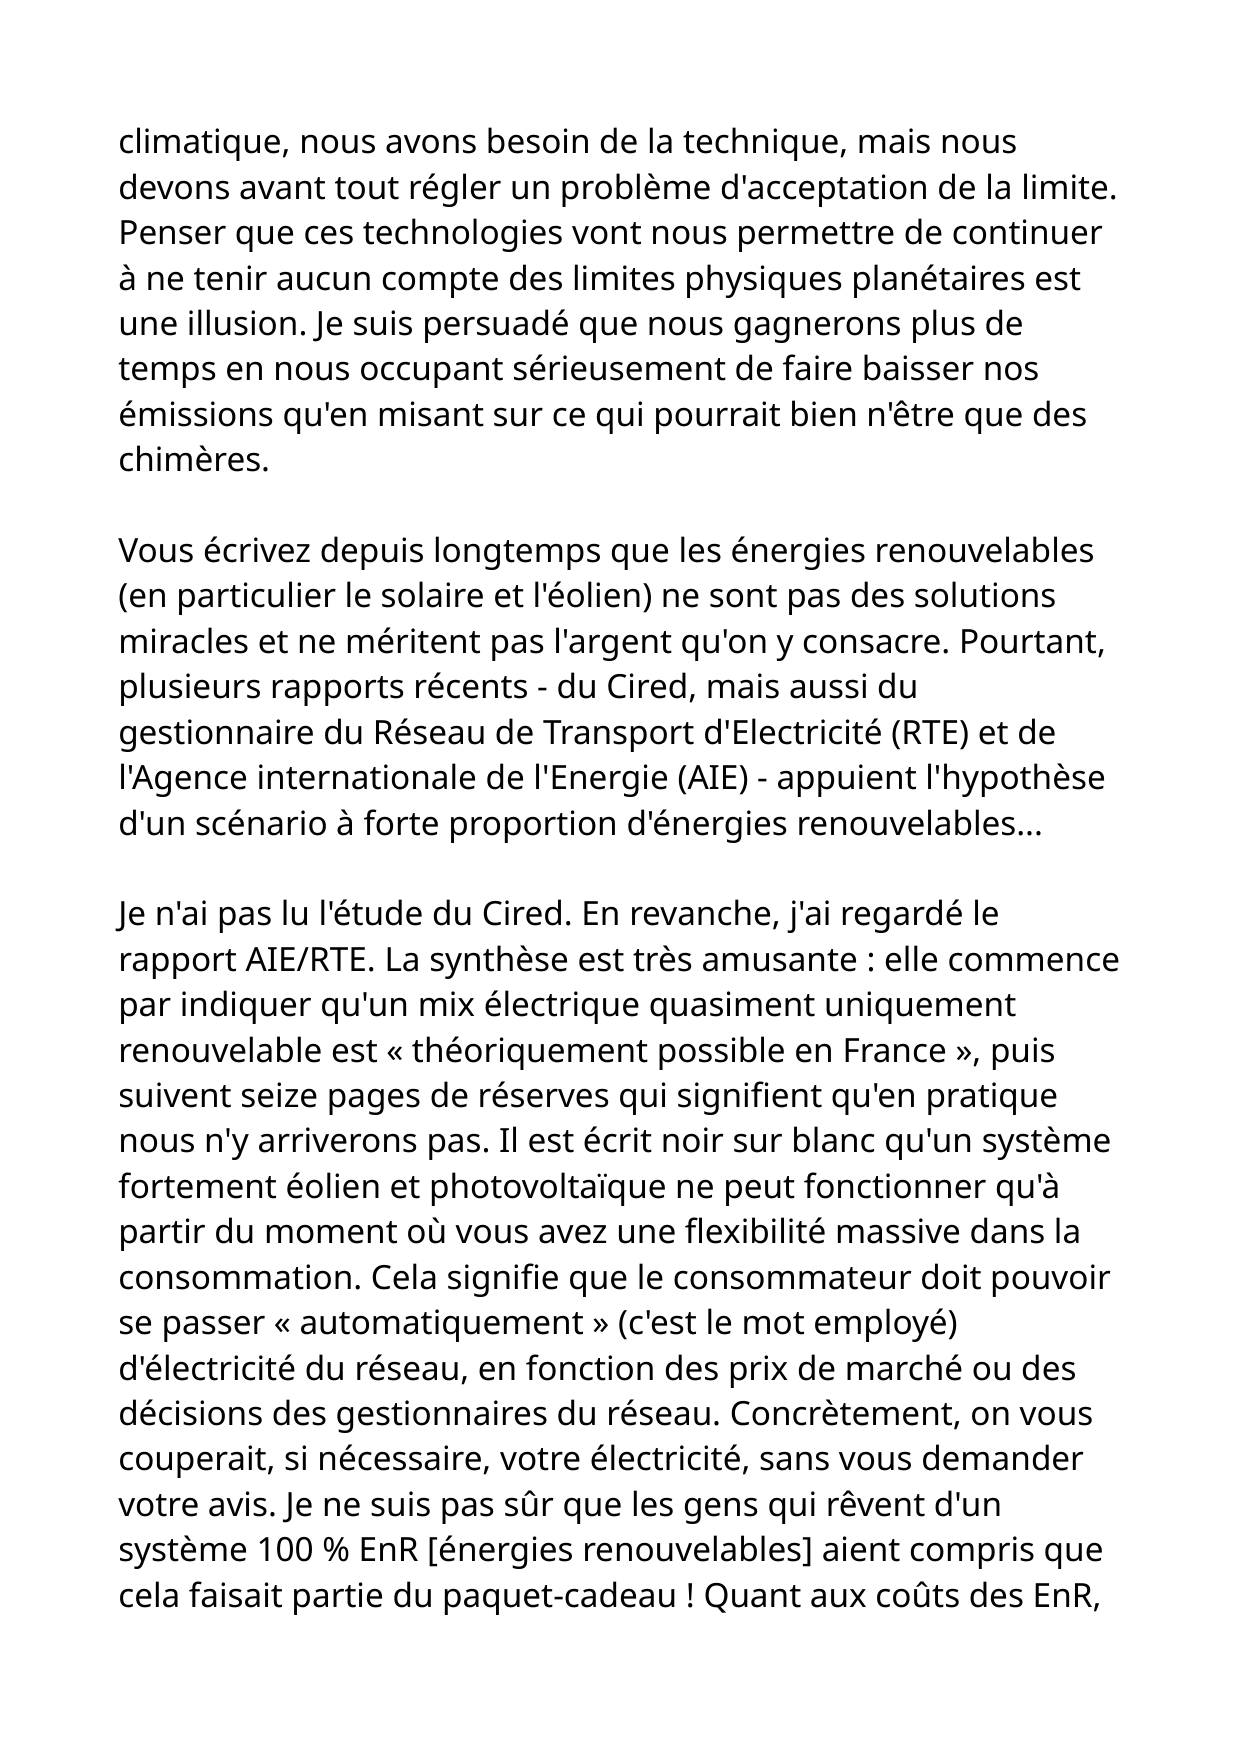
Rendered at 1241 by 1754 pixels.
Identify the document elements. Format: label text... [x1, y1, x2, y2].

text Vous écrivez depuis longtemps que les énergies renouvelables (en particulier le solaire et l'éolien) ne sont pas des solutions miracles et ne méritent pas l'argent qu'on y consacre. Pourtant, plusieurs rapports récents - du Cired, mais aussi du gestionnaire du Réseau de Transport d'Electricité (RTE) et de l'Agence internationale de l'Energie (AIE) - appuient l'hypothèse d'un scénario à forte proportion d'énergies renouvelables... [118, 527, 1122, 845]
text climatique, nous avons besoin de la technique, mais nous devons avant tout régler un problème d'acceptation de la limite. Penser que ces technologies vont nous permettre de continuer à ne tenir aucun compte des limites physiques planétaires est une illusion. Je suis persuadé que nous gagnerons plus de temps en nous occupant sérieusement de faire baisser nos émissions qu'en misant sur ce qui pourrait bien n'être que des chimères. [118, 118, 1122, 481]
text Je n'ai pas lu l'étude du Cired. En revanche, j'ai regardé le rapport AIE/RTE. La synthèse est très amusante : elle commence par indiquer qu'un mix électrique quasiment uniquement renouvelable est « théoriquement possible en France », puis suivent seize pages de réserves qui signifient qu'en pratique nous n'y arriverons pas. Il est écrit noir sur blanc qu'un système fortement éolien et photovoltaïque ne peut fonctionner qu'à partir du moment où vous avez une flexibilité massive dans la consommation. Cela signifie que le consommateur doit pouvoir se passer « automatiquement » (c'est le mot employé) d'électricité du réseau, en fonction des prix de marché ou des décisions des gestionnaires du réseau. Concrètement, on vous couperait, si nécessaire, votre électricité, sans vous demander votre avis. Je ne suis pas sûr que les gens qui rêvent d'un système 100 % EnR [énergies renouvelables] aient compris que cela faisait partie du paquet-cadeau ! Quant aux coûts des EnR, [118, 890, 1122, 1617]
